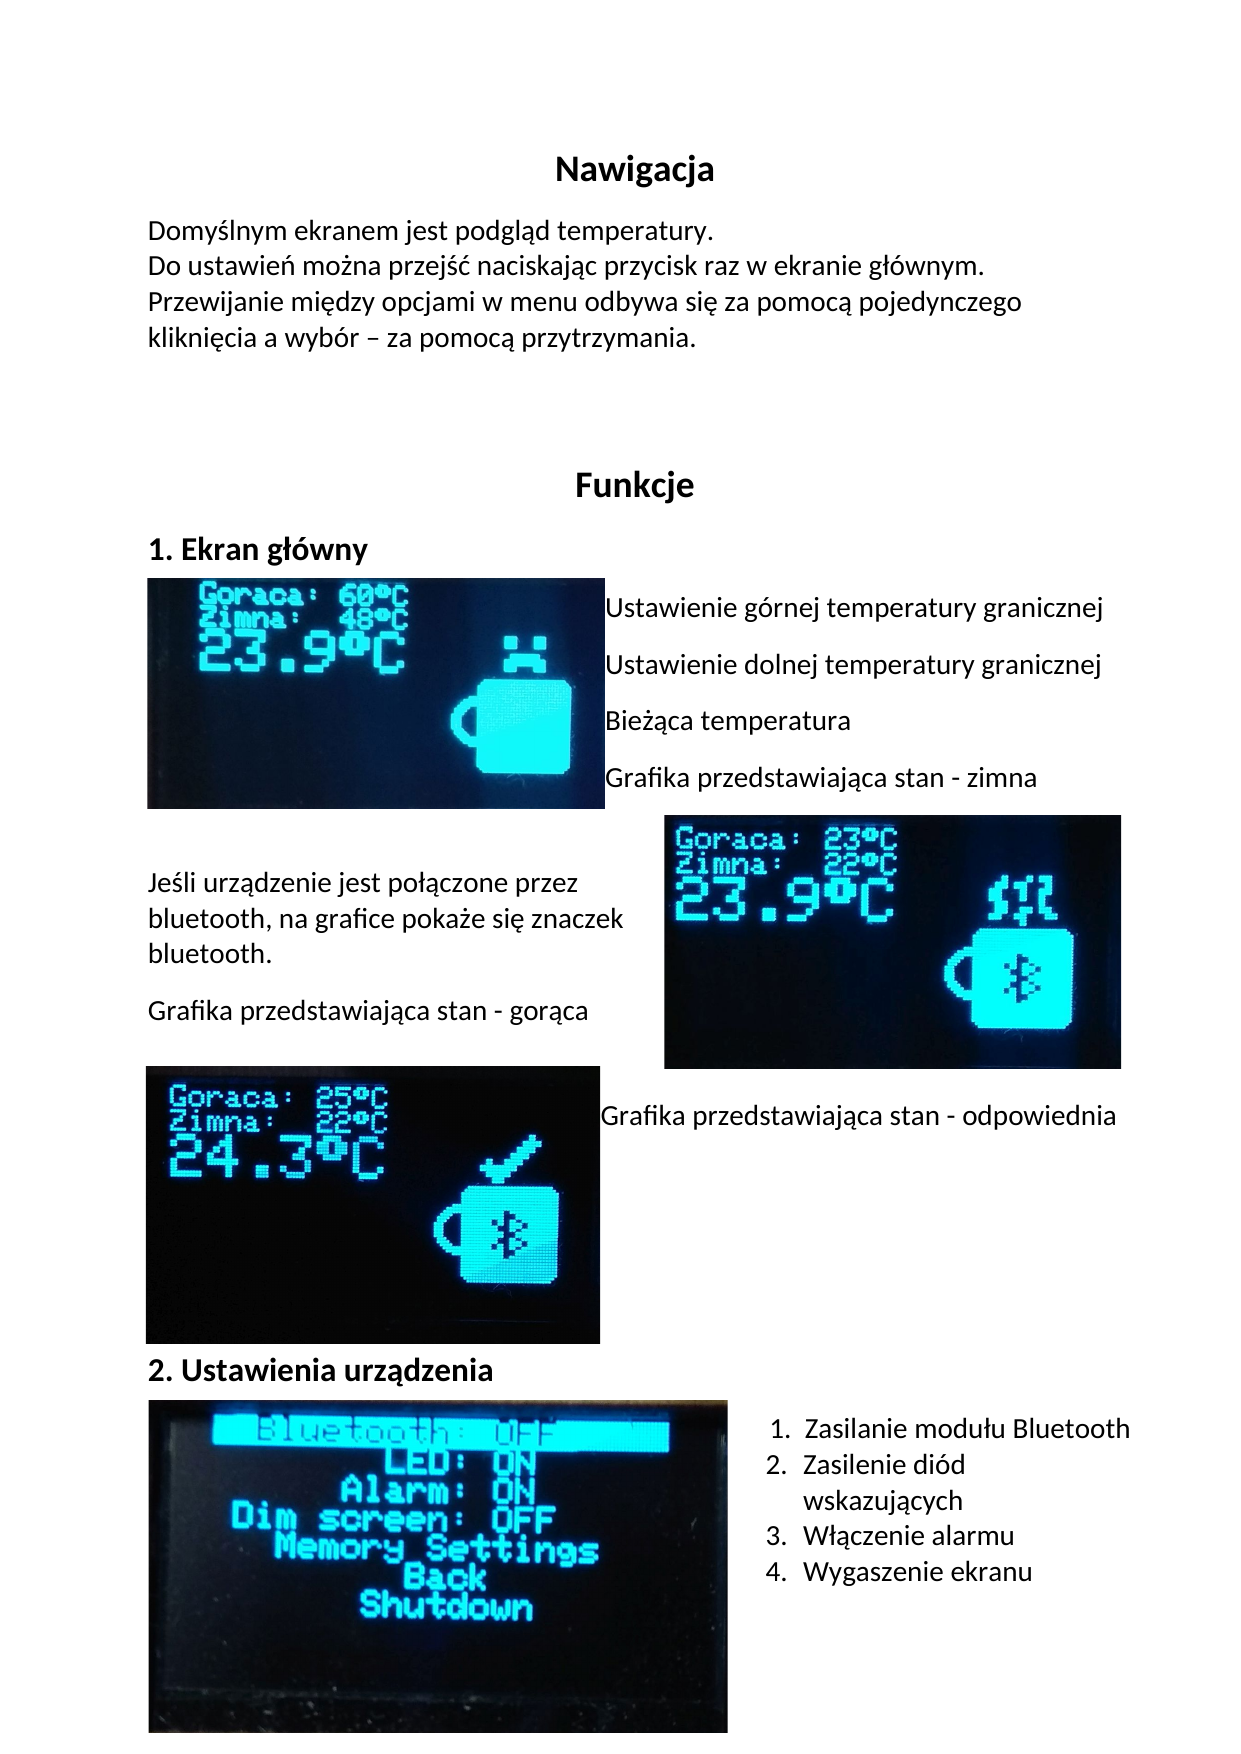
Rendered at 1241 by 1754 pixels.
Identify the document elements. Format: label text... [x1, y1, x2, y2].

text 2. Ustawienia urządzenia [148, 1349, 1122, 1390]
text 1. Ekran główny [148, 528, 1122, 568]
list Zasilanie modułu Bluetooth [728, 1411, 1140, 1446]
picture [145, 1066, 601, 1344]
list Funkcje [148, 461, 1122, 507]
text Ustawienie dolnej temperatury granicznej [605, 646, 1122, 681]
list Do ustawień można przejść naciskając przycisk raz w ekranie głównym. [148, 247, 1122, 283]
text Grafika przedstawiająca stan - gorąca [148, 992, 664, 1027]
list Przewijanie między opcjami w menu odbywa się za pomocą pojedynczego kliknięcia a wybór – za pomocą przytrzymania. [148, 283, 1122, 354]
list Zasilenie diód wskazujących [728, 1446, 1122, 1517]
list Domyślnym ekranem jest podgląd temperatury. [148, 212, 1122, 247]
picture [148, 1400, 728, 1733]
list Włączenie alarmu [728, 1517, 1122, 1553]
text Ustawienie górnej temperatury granicznej [605, 589, 1122, 625]
text Grafika przedstawiająca stan - odpowiednia [601, 1097, 1122, 1133]
picture [147, 578, 605, 809]
text Bieżąca temperatura [605, 702, 1122, 738]
text Nawigacja [148, 145, 1122, 191]
list Wygaszenie ekranu [728, 1553, 1122, 1589]
text Grafika przedstawiająca stan - zimna [605, 759, 1122, 794]
text Jeśli urządzenie jest połączone przez bluetooth, na grafice pokaże się znaczek bluetooth. [148, 864, 664, 971]
picture [664, 815, 1122, 1069]
